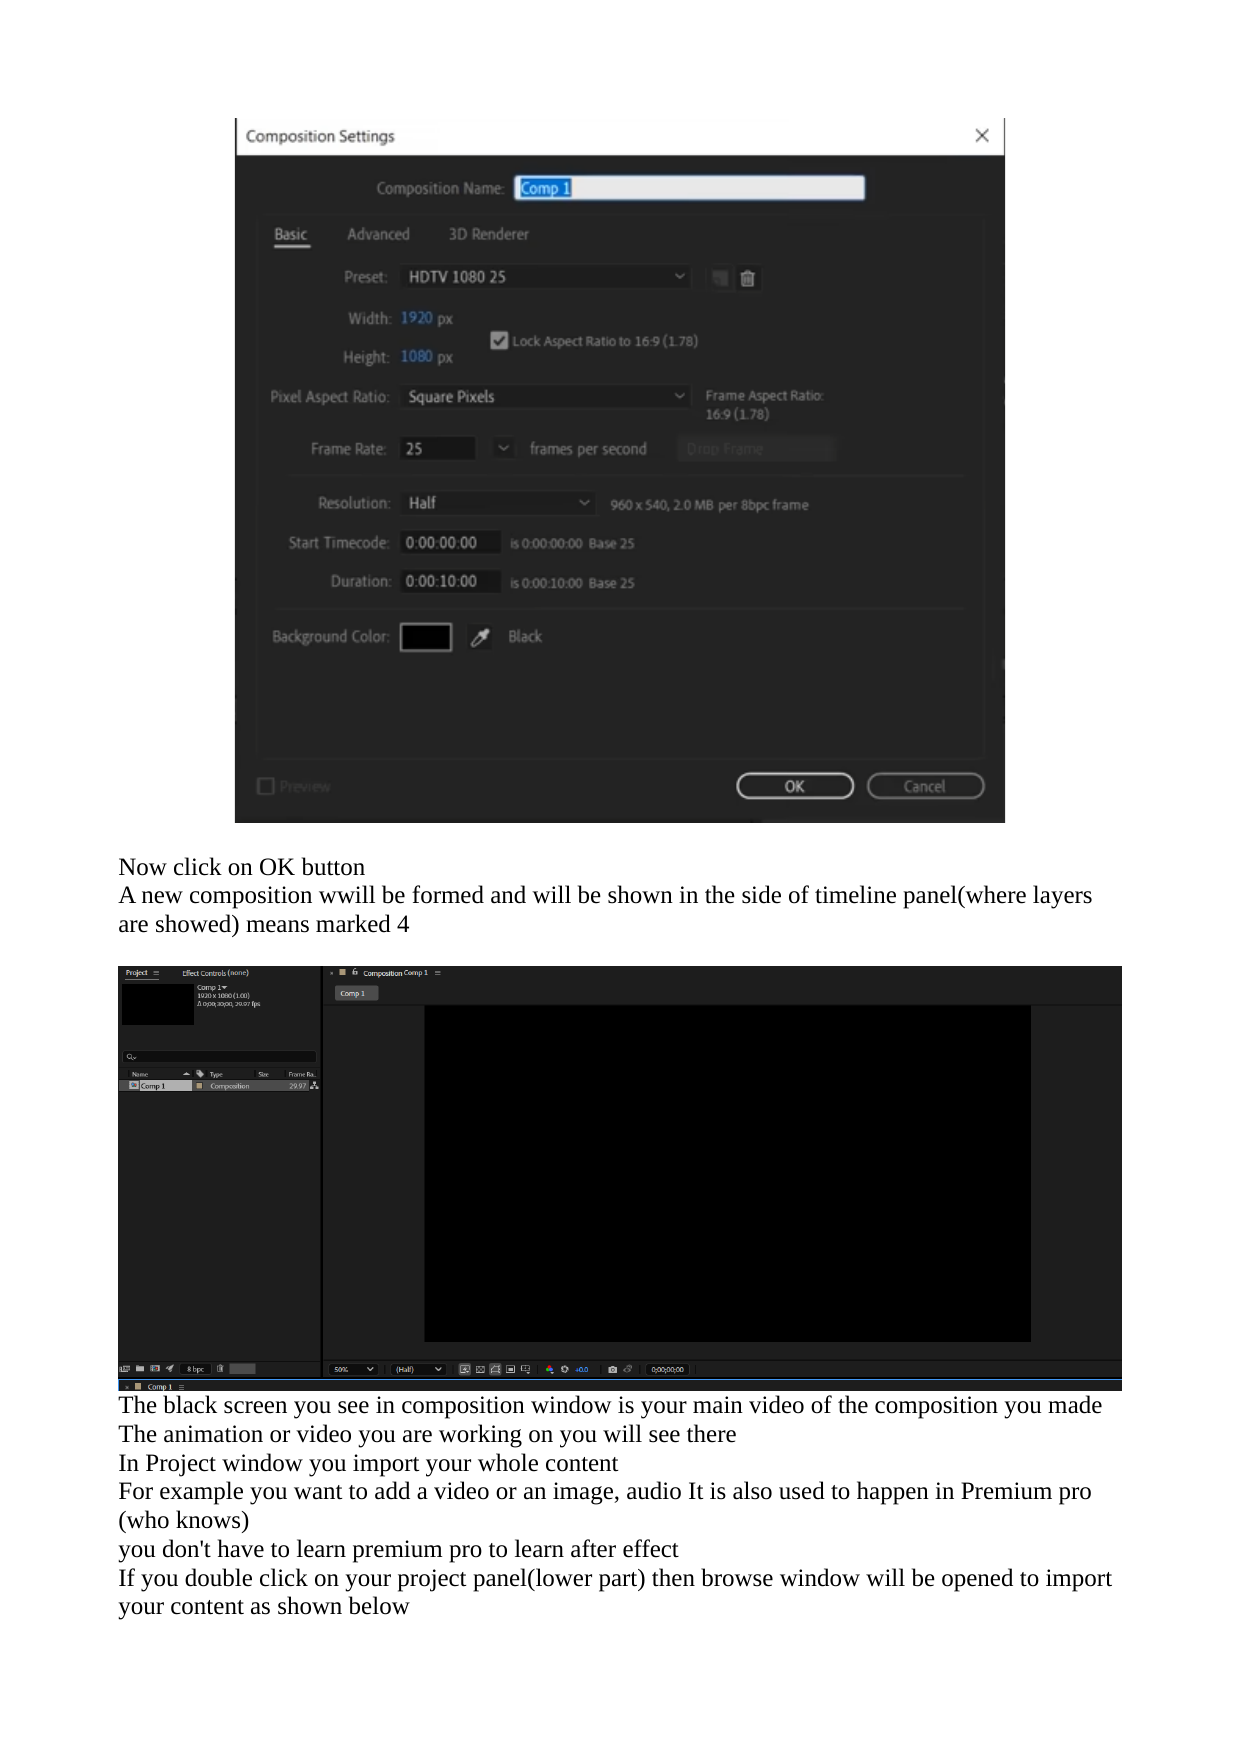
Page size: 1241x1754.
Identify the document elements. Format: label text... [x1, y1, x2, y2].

text A new composition wwill be formed and will be shown in the side of timeline panel(where layers are showed) means marked 4 [118, 880, 1122, 938]
text The animation or video you are working on you will see there [118, 1419, 1122, 1448]
picture [234, 118, 1006, 823]
text Now click on OK button [118, 852, 1122, 880]
text you don't have to learn premium pro to learn after effect [118, 1534, 1122, 1563]
text If you double click on your project panel(lower part) then browse window will be opened to import your content as shown below [118, 1563, 1122, 1620]
picture [118, 966, 1122, 1391]
text In Project window you import your whole content [118, 1448, 1122, 1476]
text For example you want to add a video or an image, audio It is also used to happen in Premium pro (who knows) [118, 1476, 1122, 1534]
text The black screen you see in composition window is your main video of the composition you made [118, 1391, 1122, 1419]
